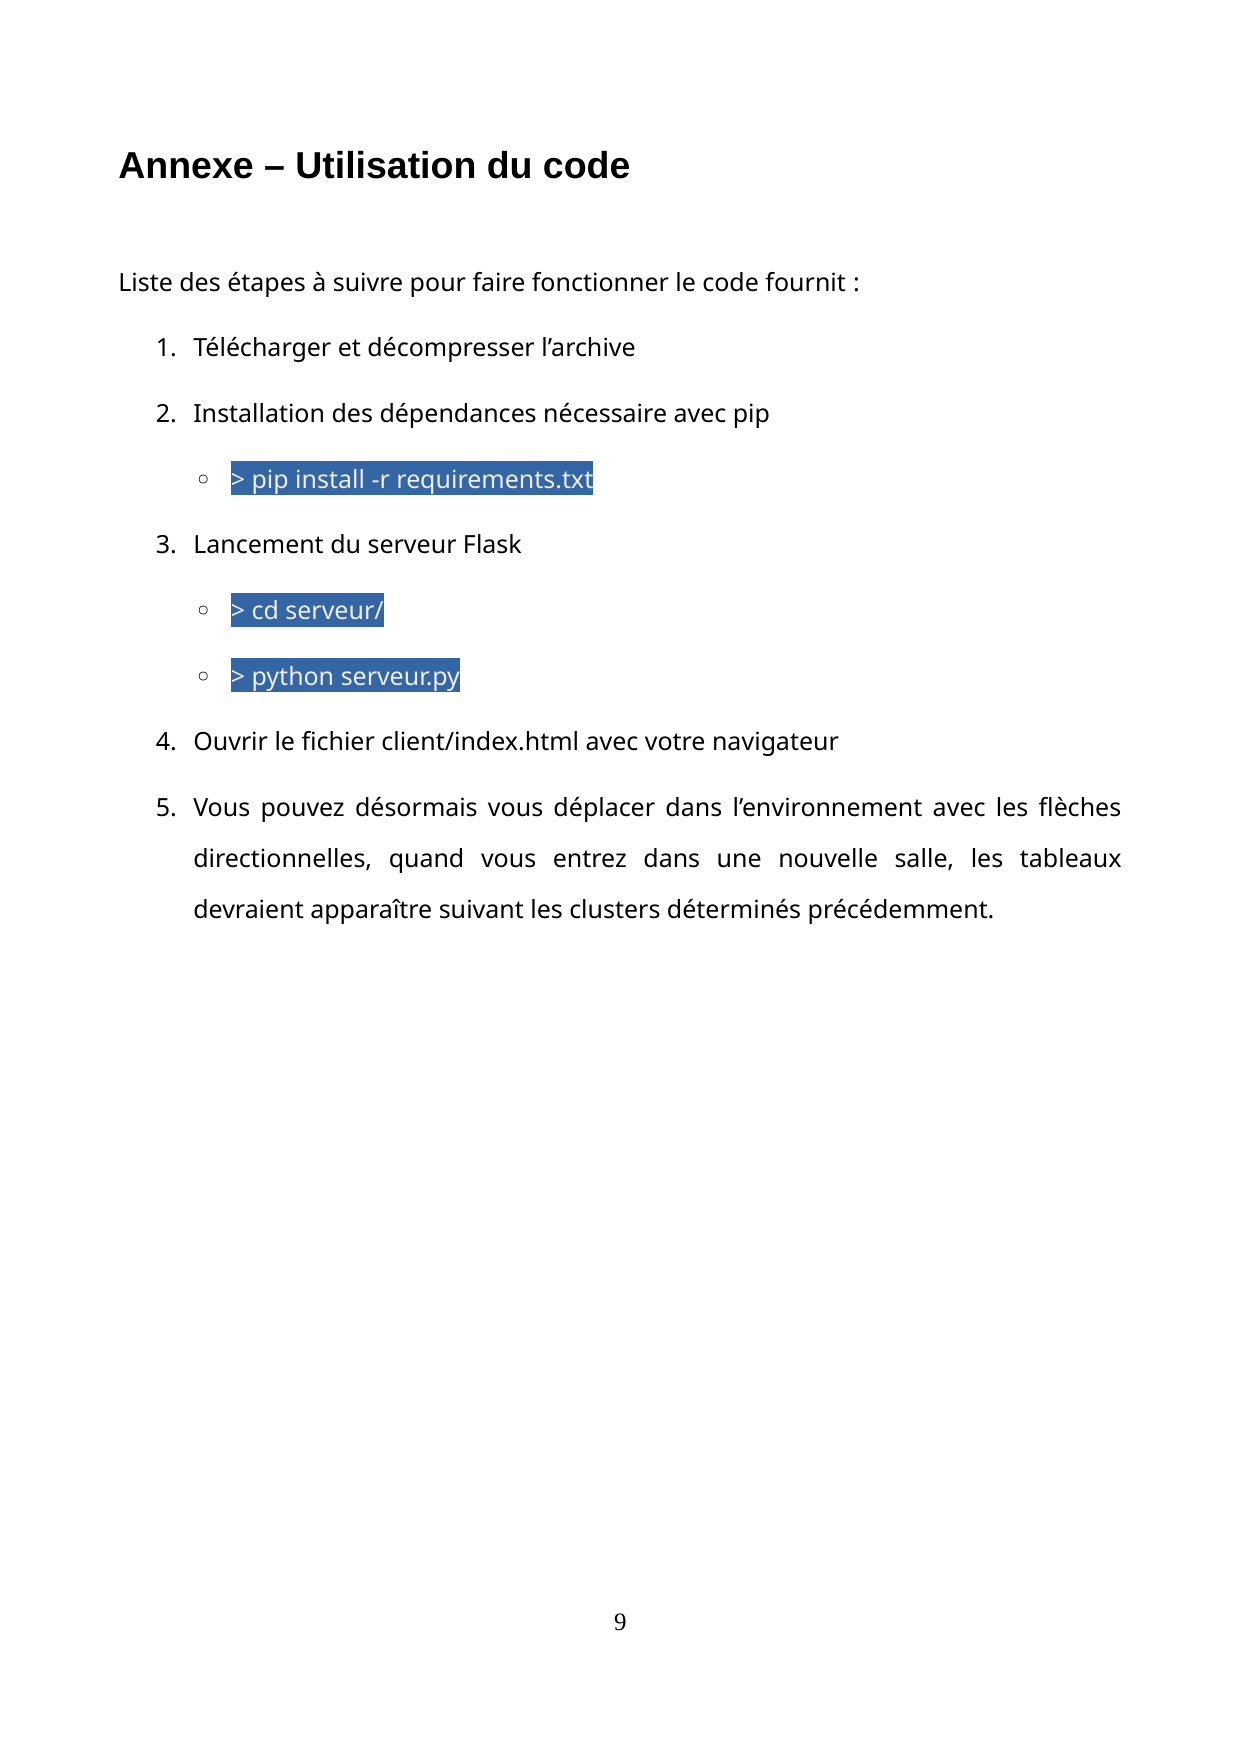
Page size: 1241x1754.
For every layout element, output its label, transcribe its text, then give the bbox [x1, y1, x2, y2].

list Vous pouvez désormais vous déplacer dans l’environnement avec les flèches directionnelles, quand vous entrez dans une nouvelle salle, les tableaux devraient apparaître suivant les clusters déterminés précédemment. [156, 789, 1122, 926]
list Lancement du serveur Flask [156, 527, 1122, 561]
list Télécharger et décompresser l’archive [156, 330, 1122, 364]
text Liste des étapes à suivre pour faire fonctionner le code fournit : [118, 264, 1122, 298]
list Ouvrir le fichier client/index.html avec votre navigateur [156, 724, 1122, 758]
subtitle Annexe – Utilisation du code [118, 143, 1122, 186]
list > pip install -r requirements.txt [193, 461, 1122, 495]
list > cd serveur/ [193, 592, 1122, 627]
list > python serveur.py [193, 658, 1122, 692]
list Installation des dépendances nécessaire avec pip [156, 396, 1122, 430]
